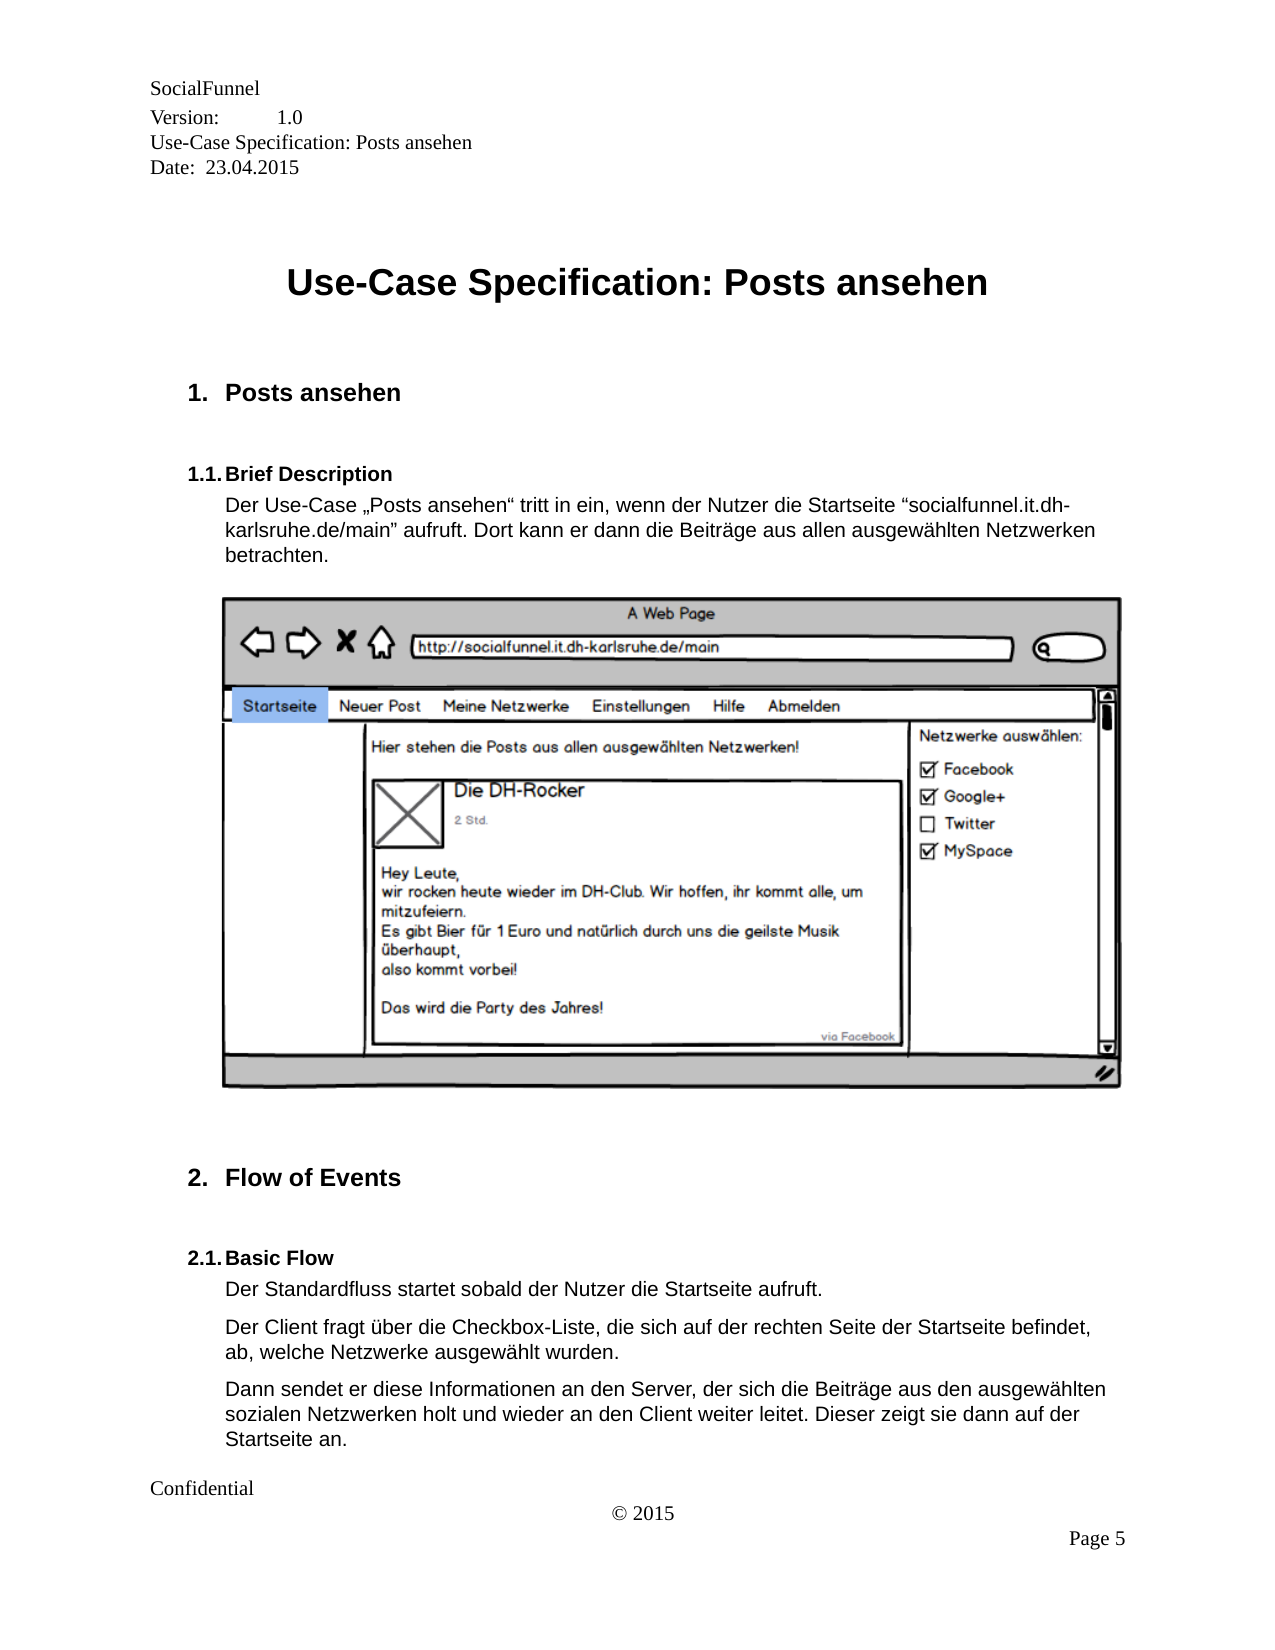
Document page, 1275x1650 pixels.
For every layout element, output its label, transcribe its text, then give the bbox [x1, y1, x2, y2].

text Der Standardfluss startet sobald der Nutzer die Startseite aufruft. [225, 1276, 1125, 1301]
text Der Use-Case „Posts ansehen“ tritt in ein, wenn der Nutzer die Startseite “socialfunnel.it.dh-karlsruhe.de/main” aufruft. Dort kann er dann die Beiträge aus allen ausgewählten Netzwerken betrachten. [225, 492, 1125, 567]
title Use-Case Specification: Posts ansehen [150, 260, 1125, 303]
subtitle Posts ansehen [187, 378, 1125, 407]
text Der Client fragt über die Checkbox-Liste, die sich auf der rechten Seite der Startseite befindet, ab, welche Netzwerke ausgewählt wurden. [225, 1314, 1125, 1364]
subtitle Brief Description [187, 460, 1125, 485]
subtitle Flow of Events [187, 1162, 1125, 1191]
text Dann sendet er diese Informationen an den Server, der sich die Beiträge aus den ausgewählten sozialen Netzwerken holt und wieder an den Client weiter leitet. Dieser zeigt sie dann auf der Startseite an. [225, 1376, 1125, 1451]
subtitle Basic Flow [187, 1245, 1125, 1270]
picture [221, 597, 1122, 1089]
